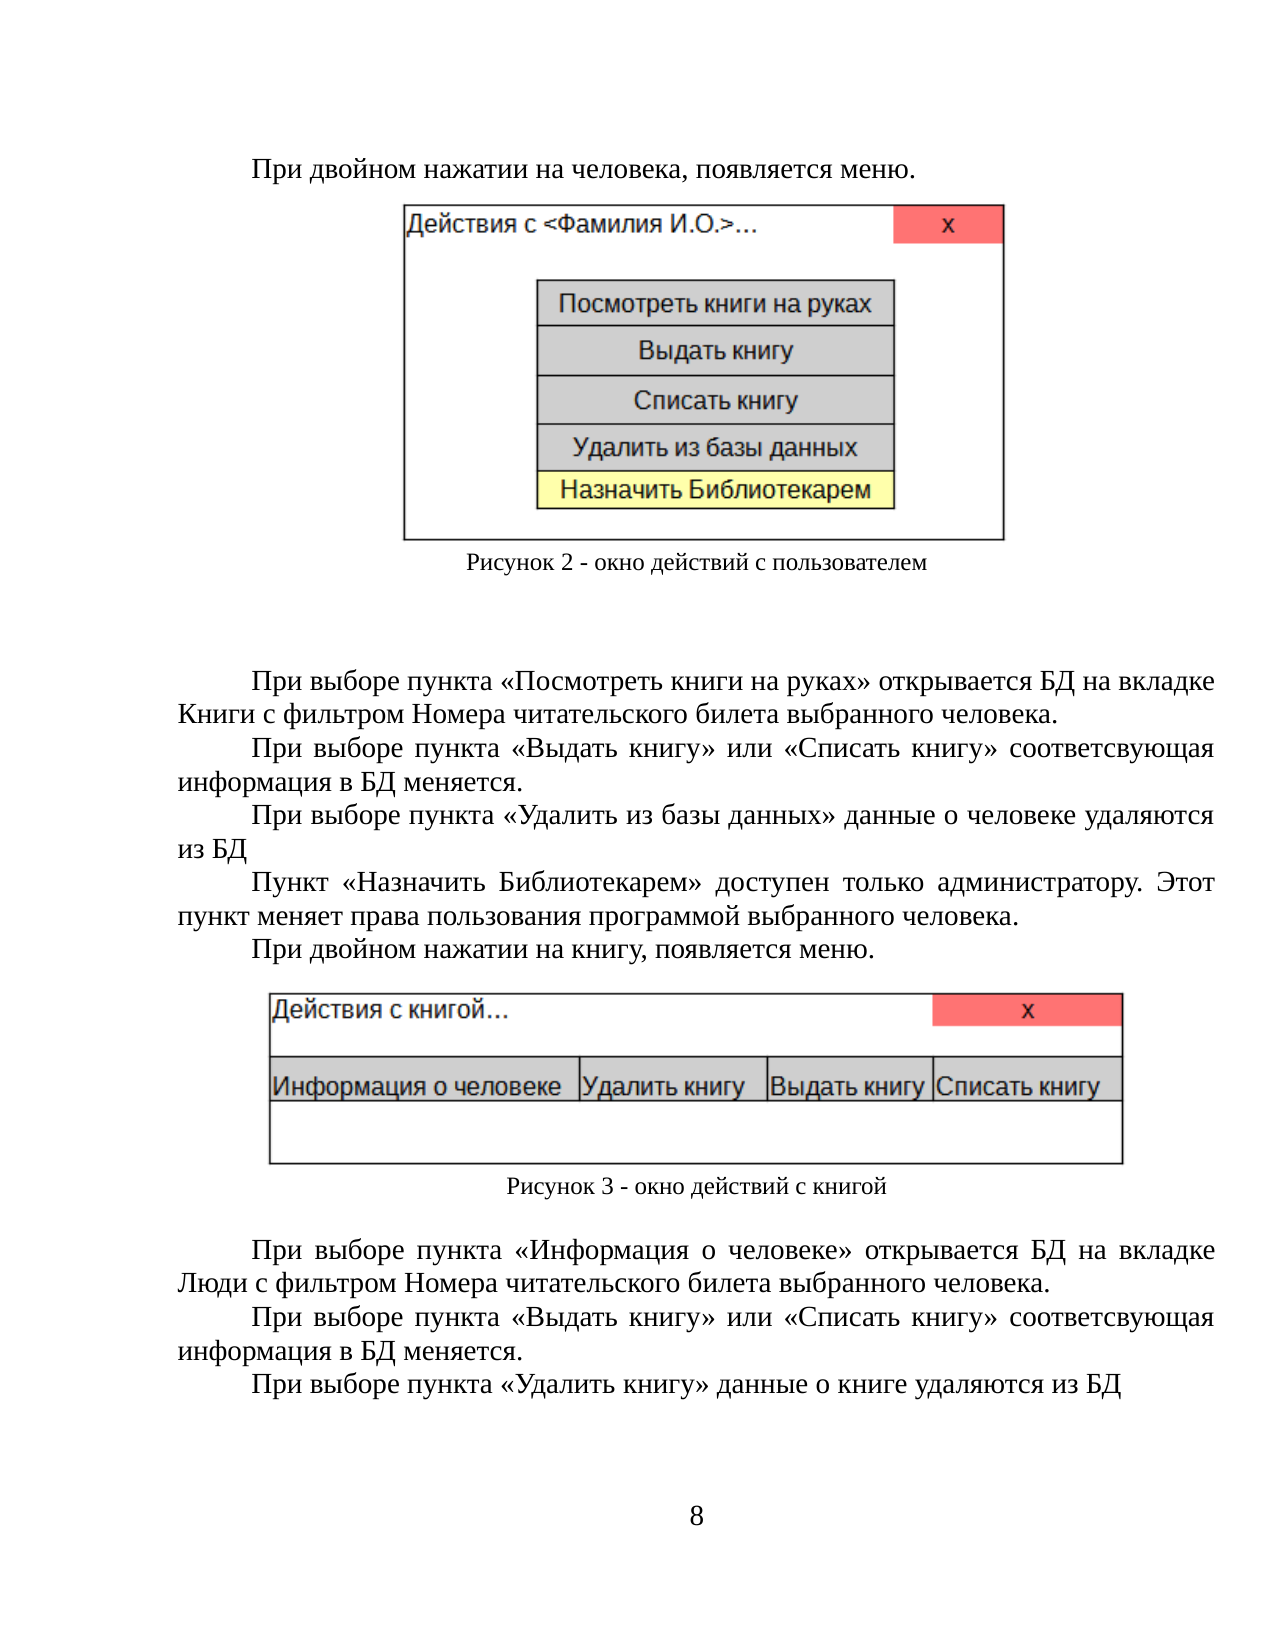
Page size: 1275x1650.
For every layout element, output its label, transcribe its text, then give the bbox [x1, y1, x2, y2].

text При выборе пункта «Посмотреть книги на руках» открывается БД на вкладке Книги с фильтром Номера читательского билета выбранного человека. [177, 663, 1216, 730]
text При выборе пункта «Удалить книгу» данные о книге удаляются из БД [177, 1366, 1216, 1400]
text При двойном нажатии на книгу, появляется меню. [177, 931, 1216, 965]
text Пункт «Назначить Библиотекарем» доступен только администратору. Этот пункт меняет права пользования программой выбранного человека. [177, 864, 1216, 931]
text При выборе пункта «Выдать книгу» или «Списать книгу» соответсвующая информация в БД меняется. [177, 730, 1216, 797]
text Рисунок 2 - окно действий с пользователем [177, 185, 1216, 576]
text При выборе пункта «Выдать книгу» или «Списать книгу» соответсвующая информация в БД меняется. [177, 1299, 1216, 1366]
text При двойном нажатии на человека, появляется меню. [177, 152, 1216, 185]
text Рисунок 3 - окно действий с книгой [177, 965, 1216, 1199]
picture [260, 988, 1133, 1171]
picture [396, 200, 1011, 547]
text При выборе пункта «Информация о человеке» открывается БД на вкладке Люди с фильтром Номера читательского билета выбранного человека. [177, 1232, 1216, 1299]
text При выборе пункта «Удалить из базы данных» данные о человеке удаляются из БД [177, 797, 1216, 864]
